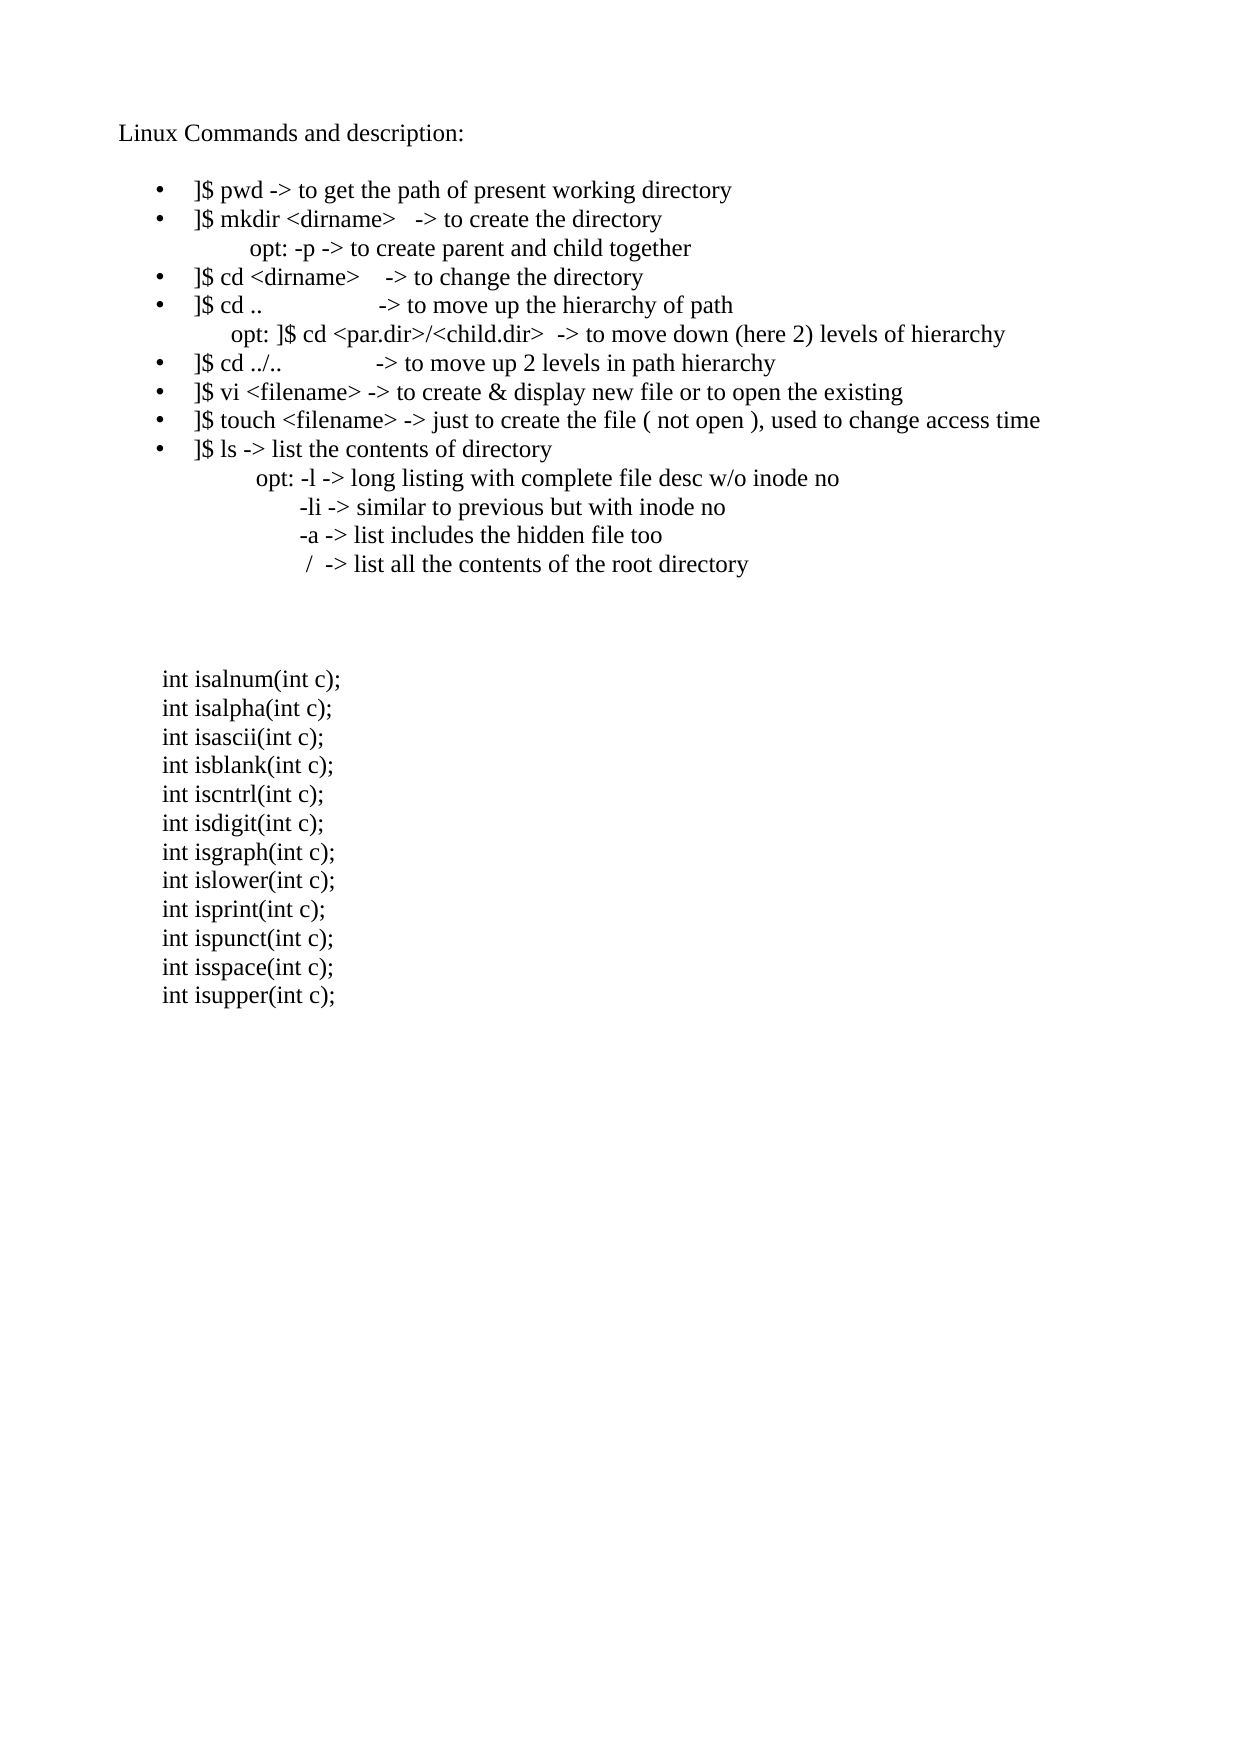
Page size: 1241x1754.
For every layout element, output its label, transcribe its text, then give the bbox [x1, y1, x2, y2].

text int isalnum(int c); [118, 664, 1122, 693]
text Linux Commands and description: [118, 118, 1122, 147]
text int isspace(int c); [118, 952, 1122, 981]
list ]$ touch <filename> -> just to create the file ( not open ), used to change access time [156, 406, 1122, 434]
text / -> list all the contents of the root directory [118, 549, 1122, 578]
text int isalpha(int c); [118, 693, 1122, 722]
list ]$ cd ../.. -> to move up 2 levels in path hierarchy [156, 348, 1122, 377]
list ]$ cd .. -> to move up the hierarchy of path [156, 291, 1122, 319]
text int isgraph(int c); [118, 837, 1122, 866]
text int iscntrl(int c); [118, 779, 1122, 808]
text int isprint(int c); [118, 894, 1122, 923]
text int isupper(int c); [118, 981, 1122, 1009]
text int islower(int c); [118, 866, 1122, 894]
list ]$ mkdir <dirname> -> to create the directory [156, 204, 1122, 233]
text int isdigit(int c); [118, 808, 1122, 837]
text int isblank(int c); [118, 751, 1122, 779]
list opt: -p -> to create parent and child together [156, 233, 1122, 262]
list opt: ]$ cd <par.dir>/<child.dir> -> to move down (here 2) levels of hierarchy [156, 319, 1122, 348]
list ]$ ls -> list the contents of directory [156, 434, 1122, 463]
text int isascii(int c); [118, 722, 1122, 751]
list ]$ pwd -> to get the path of present working directory [156, 176, 1122, 204]
list -li -> similar to previous but with inode no [156, 492, 1122, 521]
list opt: -l -> long listing with complete file desc w/o inode no [156, 463, 1122, 492]
list -a -> list includes the hidden file too [156, 521, 1122, 549]
text int ispunct(int c); [118, 923, 1122, 952]
list ]$ cd <dirname> -> to change the directory [156, 262, 1122, 291]
list ]$ vi <filename> -> to create & display new file or to open the existing [156, 377, 1122, 406]
